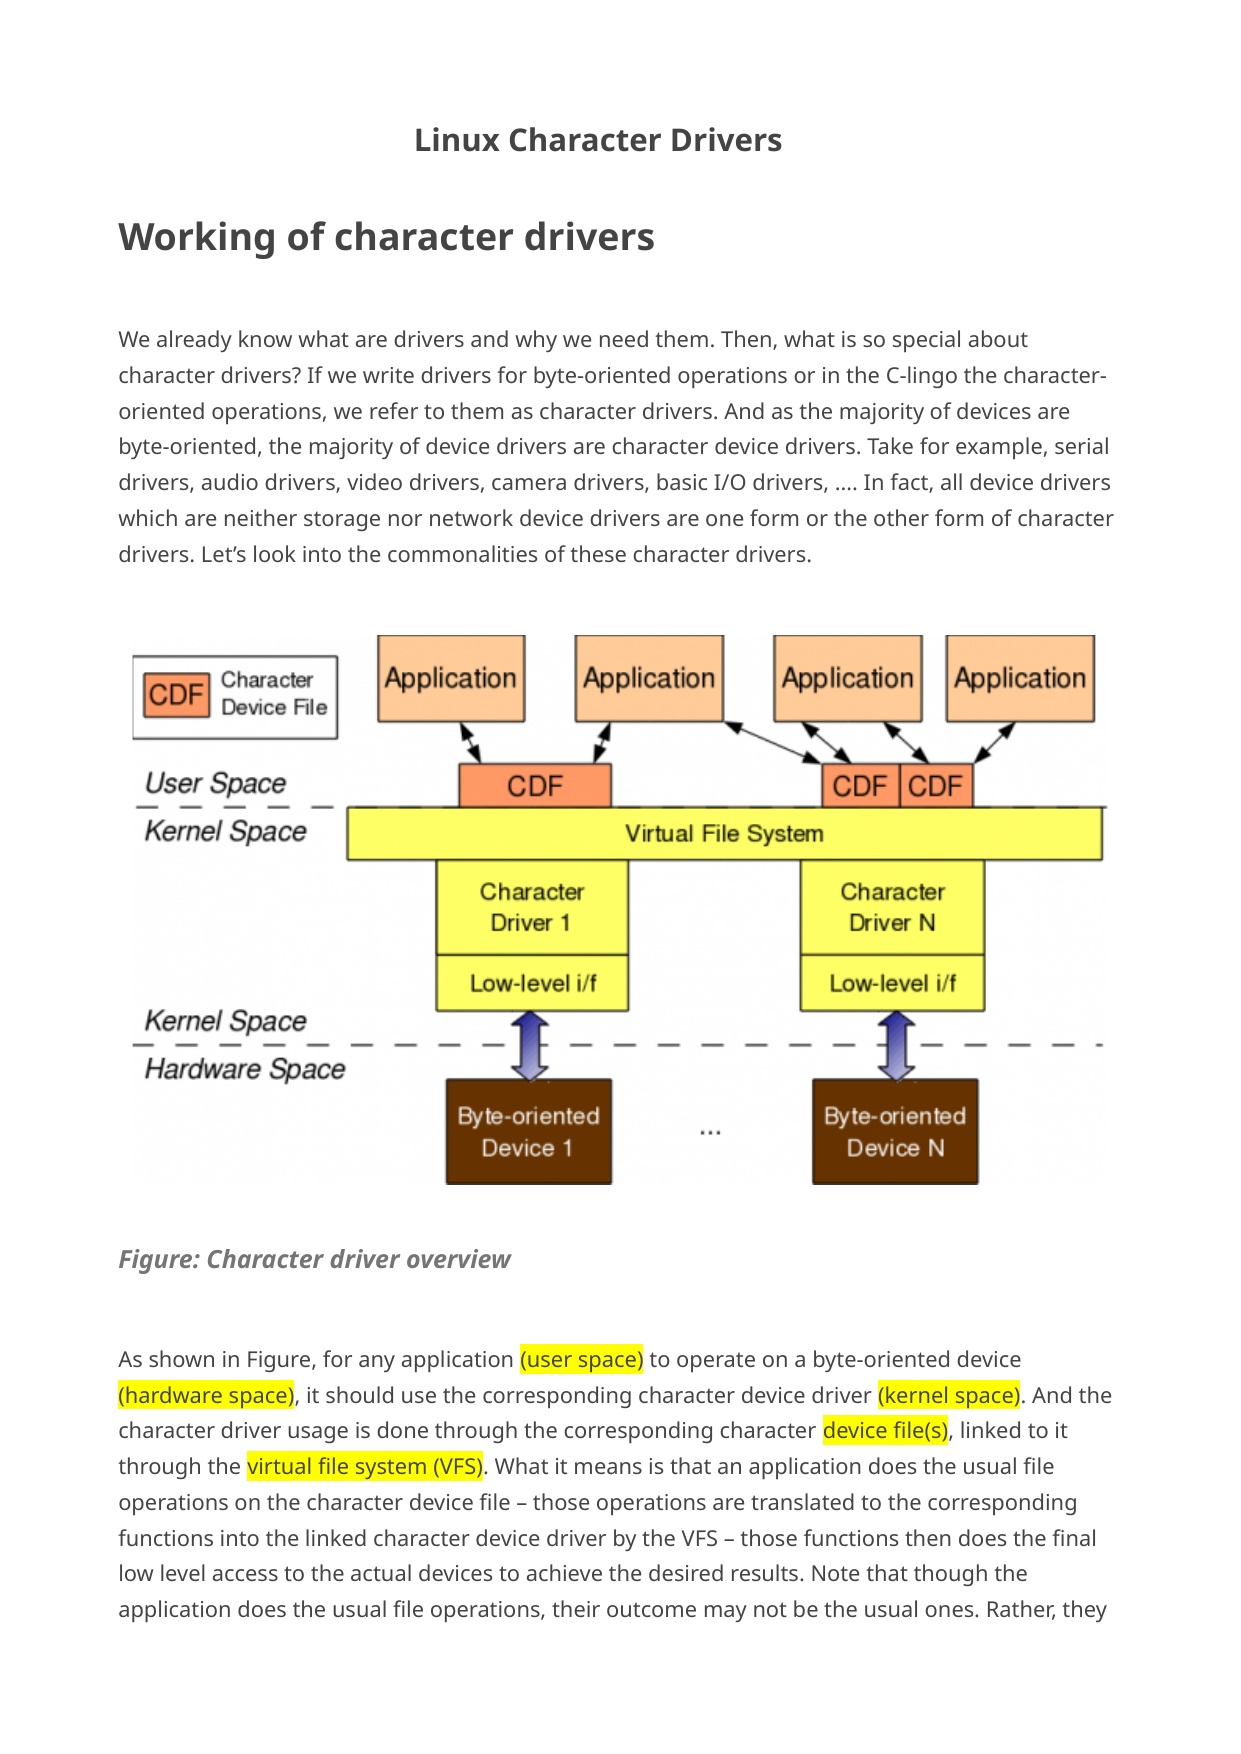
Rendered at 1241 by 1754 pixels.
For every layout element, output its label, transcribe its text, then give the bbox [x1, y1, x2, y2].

text As shown in Figure, for any application (user space) to operate on a byte-oriented device (hardware space), it should use the corresponding character device driver (kernel space). And the character driver usage is done through the corresponding character device file(s), linked to it through the virtual file system (VFS). What it means is that an application does the usual file operations on the character device file – those operations are translated to the corresponding functions into the linked character device driver by the VFS – those functions then does the final low level access to the actual devices to achieve the desired results. Note that though the application does the usual file operations, their outcome may not be the usual ones. Rather, they [118, 1344, 1122, 1624]
subtitle Working of character drivers [118, 210, 1122, 261]
picture [132, 635, 1108, 1185]
text We already know what are drivers and why we need them. Then, what is so special about character drivers? If we write drivers for byte-oriented operations or in the C-lingo the character-oriented operations, we refer to them as character drivers. And as the majority of devices are byte-oriented, the majority of device drivers are character device drivers. Take for example, serial drivers, audio drivers, video drivers, camera drivers, basic I/O drivers, …. In fact, all device drivers which are neither storage nor network device drivers are one form or the other form of character drivers. Let’s look into the commonalities of these character drivers. [118, 324, 1122, 568]
text Figure: Character driver overview [118, 1242, 1122, 1276]
text Linux Character Drivers [118, 118, 1122, 161]
